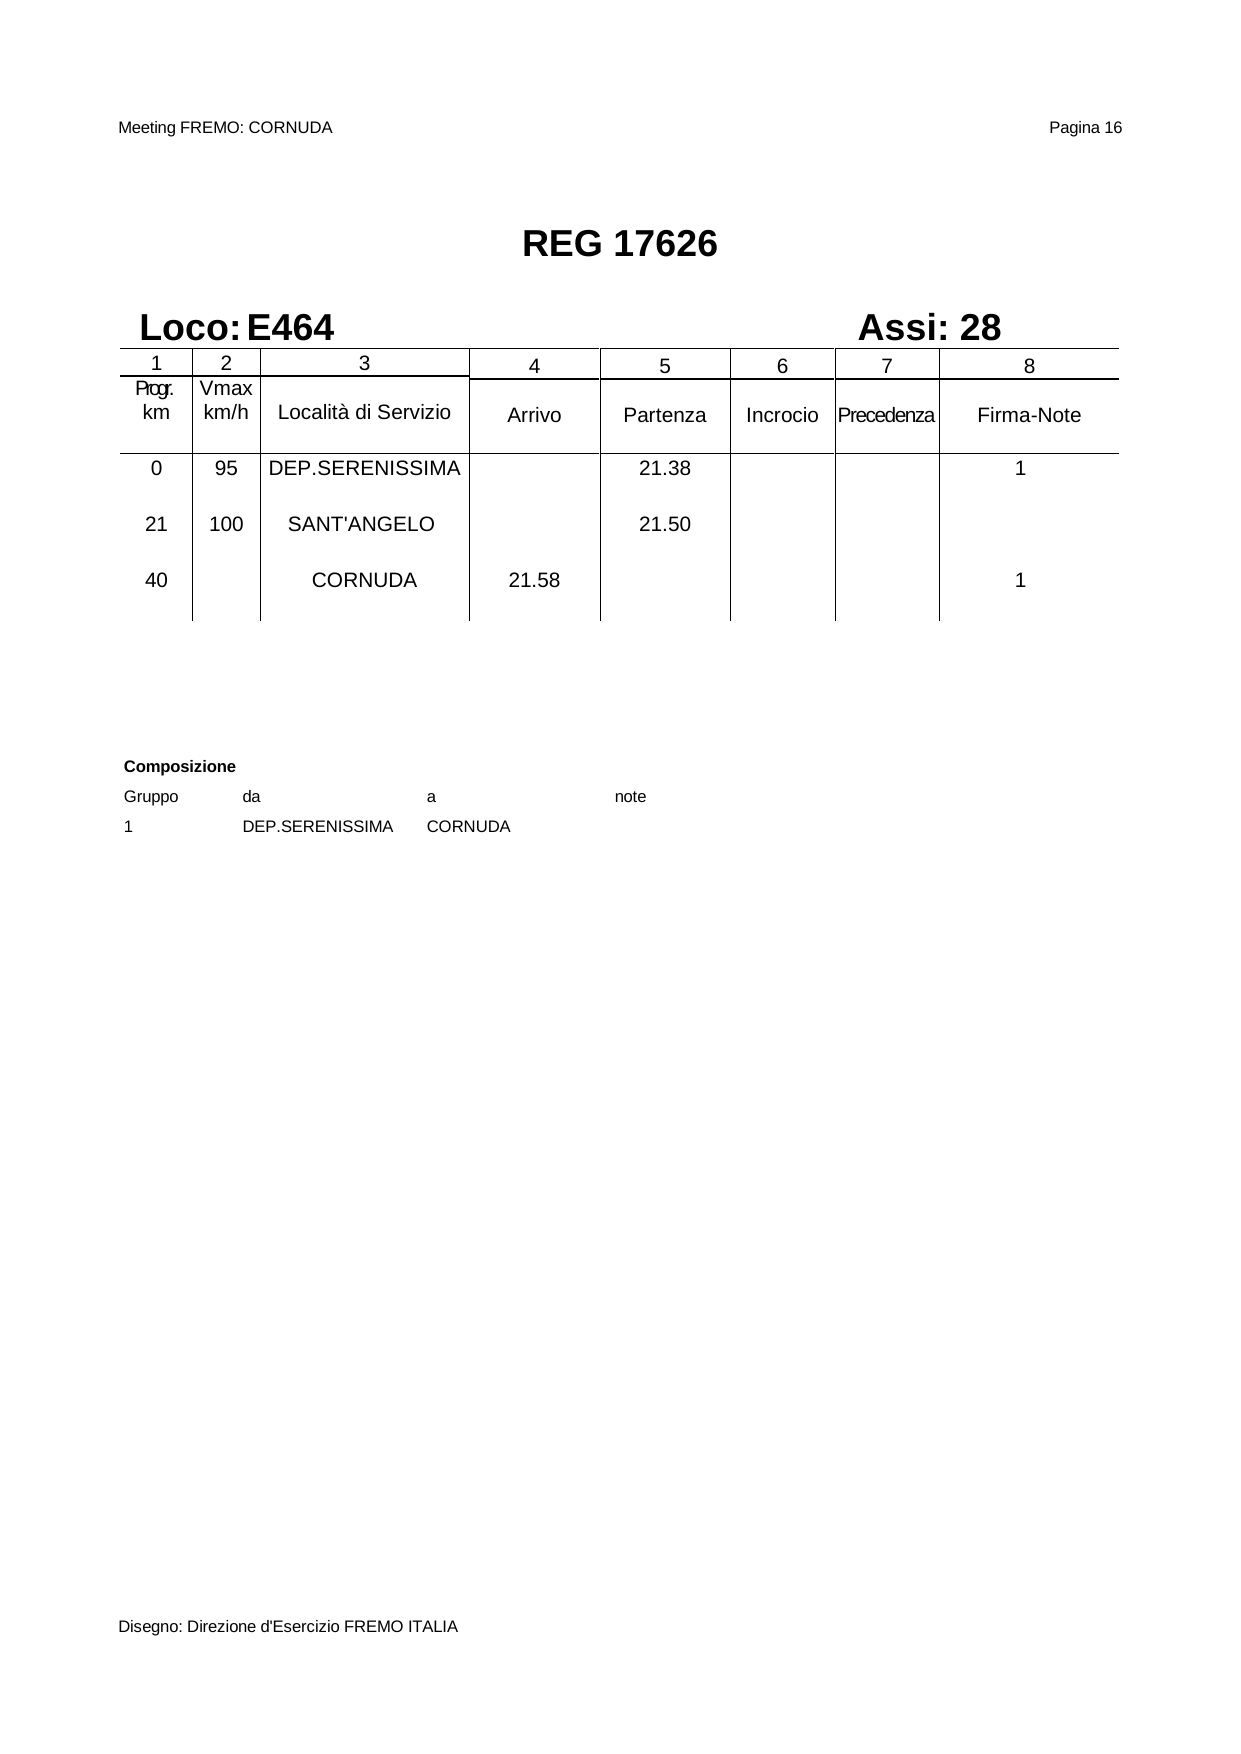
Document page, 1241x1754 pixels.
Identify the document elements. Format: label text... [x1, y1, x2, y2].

table_cell [731, 454, 834, 509]
table_cell CORNUDA [261, 565, 469, 621]
table_header 7 [836, 349, 939, 378]
table_cell da [237, 781, 421, 811]
table_header Vmax km/h [193, 377, 260, 453]
table_cell SANT'ANGELO [261, 509, 469, 565]
table_cell 1 [940, 565, 1119, 621]
table_header Composizione [118, 751, 421, 781]
table_cell CORNUDA [421, 811, 609, 841]
table_header 5 [601, 349, 730, 378]
table_cell a [421, 781, 609, 811]
text REG 17626 [118, 222, 1122, 264]
table_cell [836, 509, 939, 565]
table_header 2 [193, 349, 260, 375]
table_cell note [609, 781, 1240, 811]
table_cell [470, 509, 599, 565]
table_cell 21.50 [601, 509, 730, 565]
table_cell [609, 811, 1240, 841]
table_cell 95 [193, 454, 260, 509]
table_header 8 [940, 349, 1119, 378]
table_header Partenza [601, 380, 730, 453]
table_header Incrocio [731, 380, 834, 453]
table_cell [470, 454, 599, 509]
table_cell [193, 565, 260, 621]
table_cell 100 [193, 509, 260, 565]
table_header 4 [470, 349, 599, 378]
table_cell 21.38 [601, 454, 730, 509]
table_cell [940, 509, 1119, 565]
table_cell 21 [120, 509, 192, 565]
table_cell 1 [118, 811, 237, 841]
table_cell 21.58 [470, 565, 599, 621]
table_header Firma-Note [940, 380, 1119, 453]
table_header Località di Servizio [261, 377, 469, 453]
table_cell [836, 565, 939, 621]
table_header 1 [120, 349, 192, 375]
table_cell [731, 565, 834, 621]
table_header 3 [261, 349, 469, 375]
table_header [421, 751, 609, 781]
table_cell DEP.SERENISSIMA [261, 454, 469, 509]
text Loco: E464 Assi: 28 [118, 306, 1122, 348]
table_header [609, 751, 1240, 781]
table_cell [836, 454, 939, 509]
table_cell DEP.SERENISSIMA [237, 811, 421, 841]
table_cell 0 [120, 454, 192, 509]
table_cell [731, 509, 834, 565]
table_header Progr. km [120, 377, 192, 453]
table_cell [601, 565, 730, 621]
table_header 6 [731, 349, 834, 378]
table_cell 40 [120, 565, 192, 621]
table_header Arrivo [470, 380, 599, 453]
table_cell 1 [940, 454, 1119, 509]
table_cell Gruppo [118, 781, 237, 811]
table_header Precedenza [836, 380, 939, 453]
